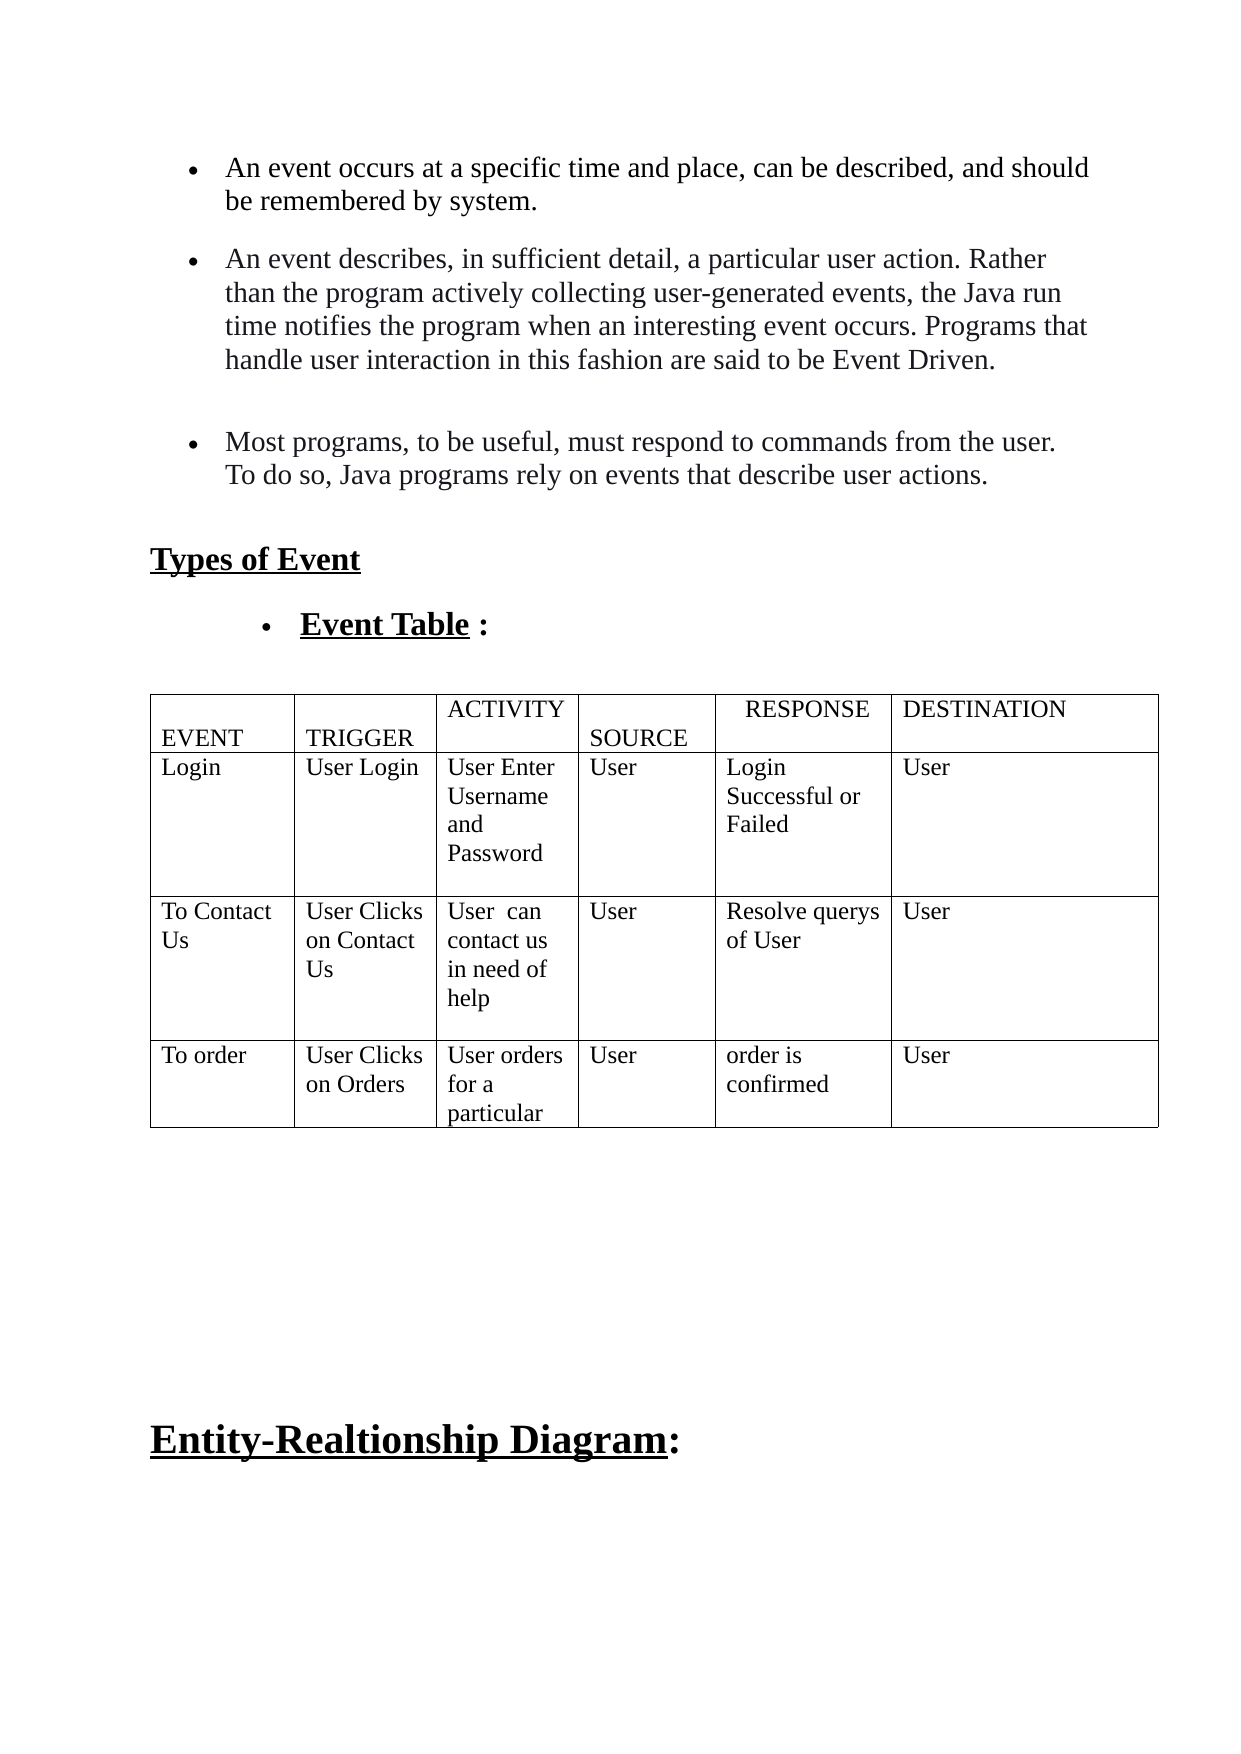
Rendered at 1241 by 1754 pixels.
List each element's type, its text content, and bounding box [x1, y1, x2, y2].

table_header ACTIVITY [437, 695, 578, 752]
table_header SOURCE [579, 695, 715, 752]
table_cell Resolve querys of User [716, 897, 891, 1040]
text Types of Event [150, 539, 1090, 578]
table_cell order is confirmed [716, 1041, 891, 1127]
table_header TRIGGER [295, 695, 436, 752]
table_cell Login Successful or Failed [716, 753, 891, 896]
table_cell To Contact Us [151, 897, 294, 1040]
list Event Table : [262, 604, 1090, 642]
table_header EVENT [151, 695, 294, 752]
table_cell User [579, 753, 715, 896]
list An event describes, in sufficient detail, a particular user action. Rather than the program actively collecting user-generated events, the Java run time notifies the program when an interesting event occurs. Programs that handle user interaction in this fashion are said to be Event Driven. [187, 241, 1090, 375]
list An event occurs at a specific time and place, can be described, and should be remembered by system. [187, 150, 1090, 217]
table_cell User Login [295, 753, 436, 896]
table_cell Login [151, 753, 294, 896]
table_cell User [579, 1041, 715, 1127]
table_cell User [892, 897, 1158, 1040]
table_cell User orders for a particular [437, 1041, 578, 1127]
table_cell User Clicks on Contact Us [295, 897, 436, 1040]
table_cell To order [151, 1041, 294, 1127]
table_cell User [892, 753, 1158, 896]
table_cell User Enter Username and Password [437, 753, 578, 896]
table_cell User [579, 897, 715, 1040]
table_cell User can contact us in need of help [437, 897, 578, 1040]
list Most programs, to be useful, must respond to commands from the user. To do so, Java programs rely on events that describe user actions. [187, 424, 1090, 491]
table_cell User Clicks on Orders [295, 1041, 436, 1127]
table_cell User [892, 1041, 1158, 1127]
text Entity-Realtionship Diagram: [150, 1415, 1090, 1463]
table_header DESTINATION [892, 695, 1158, 752]
table_header RESPONSE [716, 695, 891, 752]
